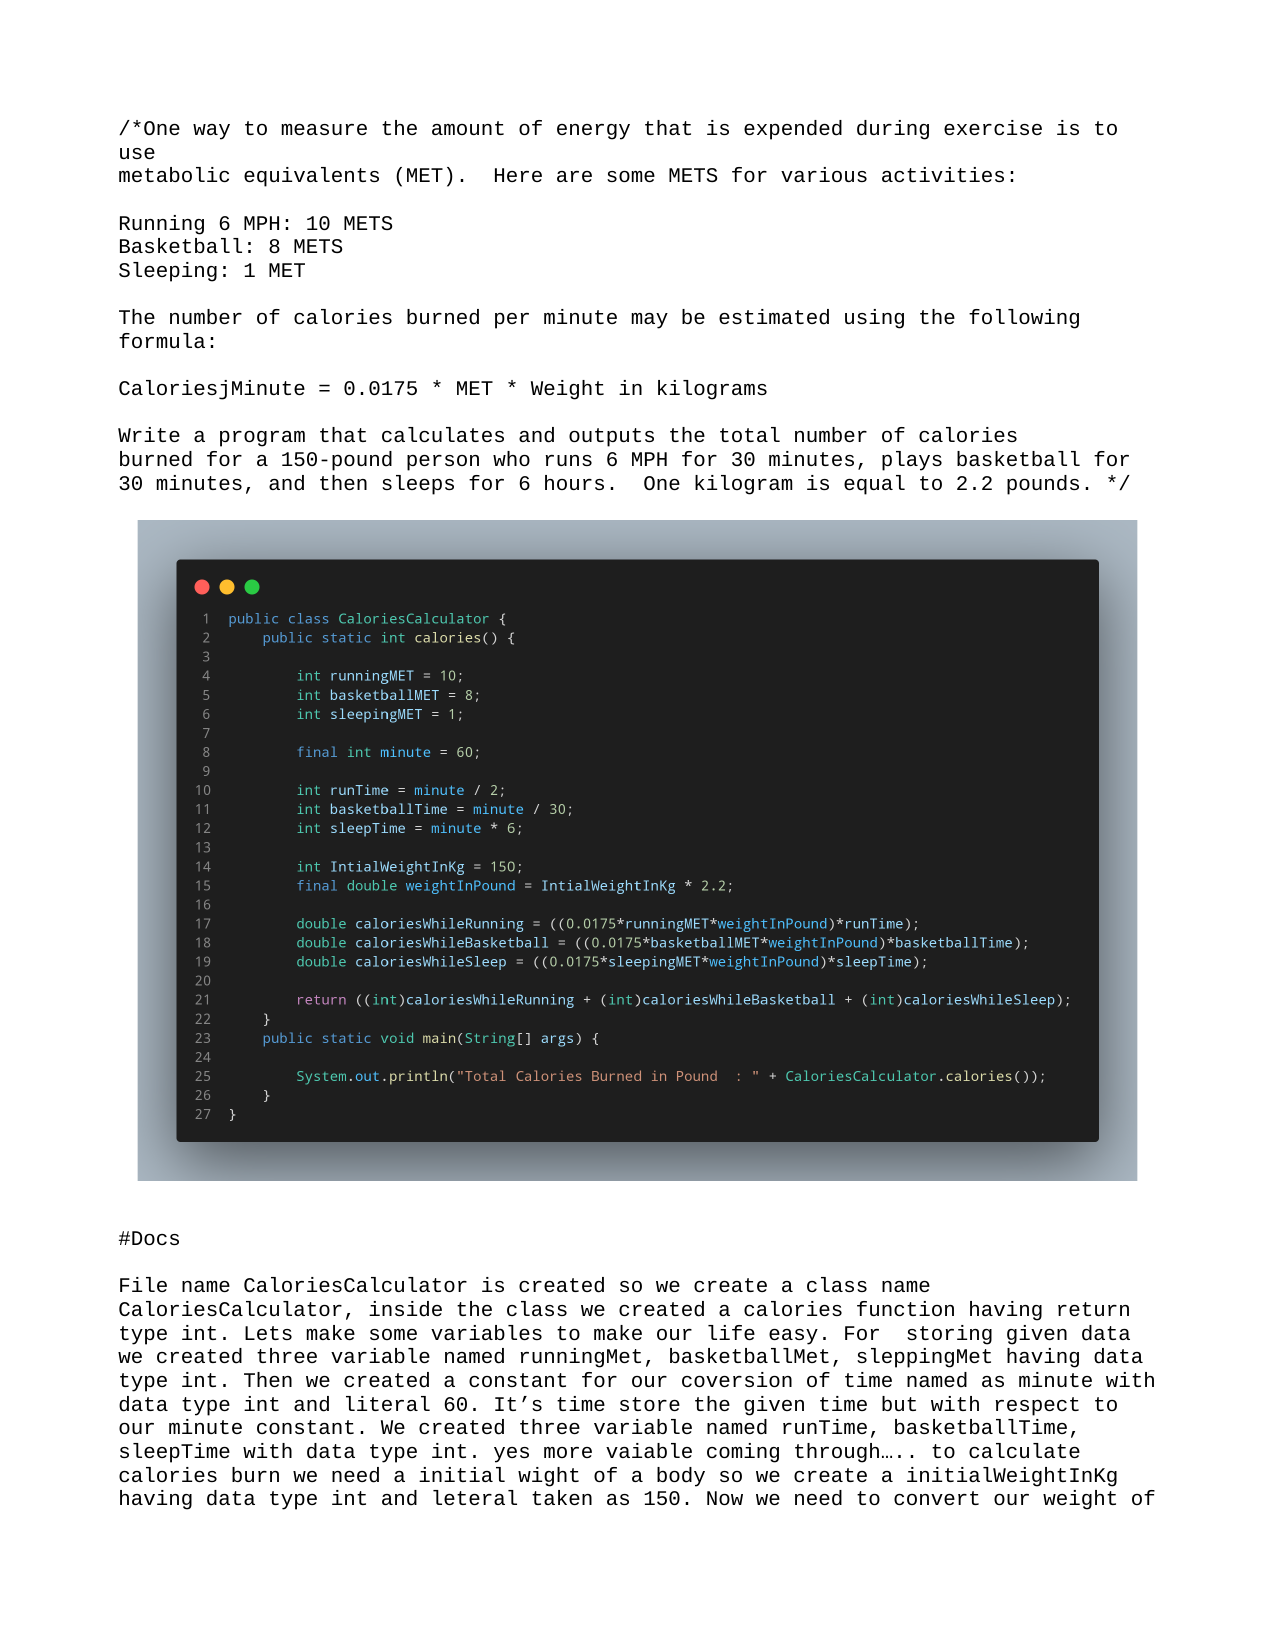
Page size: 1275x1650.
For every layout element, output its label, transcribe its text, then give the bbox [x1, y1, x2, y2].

text #Docs [118, 1228, 1157, 1252]
text The number of calories burned per minute may be estimated using the following formula: [118, 307, 1157, 354]
picture [137, 520, 1138, 1181]
text metabolic equivalents (MET). Here are some METS for various activities: [118, 165, 1157, 189]
text Running 6 MPH: 10 METS [118, 213, 1157, 236]
text Sleeping: 1 MET [118, 260, 1157, 284]
text Basketball: 8 METS [118, 236, 1157, 260]
text 30 minutes, and then sleeps for 6 hours. One kilogram is equal to 2.2 pounds. */ [118, 473, 1157, 496]
text CaloriesjMinute = 0.0175 * MET * Weight in kilograms [118, 378, 1157, 402]
text Write a program that calculates and outputs the total number of calories [118, 426, 1157, 449]
text /*One way to measure the amount of energy that is expended during exercise is to use [118, 118, 1157, 165]
text burned for a 150-pound person who runs 6 MPH for 30 minutes, plays basketball for [118, 449, 1157, 473]
text File name CaloriesCalculator is created so we create a class name CaloriesCalculator, inside the class we created a calories function having return type int. Lets make some variables to make our life easy. For storing given data we created three variable named runningMet, basketballMet, sleppingMet having data type int. Then we created a constant for our coversion of time named as minute with data type int and literal 60. It’s time store the given time but with respect to our minute constant. We created three variable named runTime, basketballTime, sleepTime with data type int. yes more vaiable coming through….. to calculate calories burn we need a initial wight of a body so we create a initialWeightInKg having data type int and leteral taken as 150. Now we need to convert our weight of [118, 1276, 1157, 1512]
